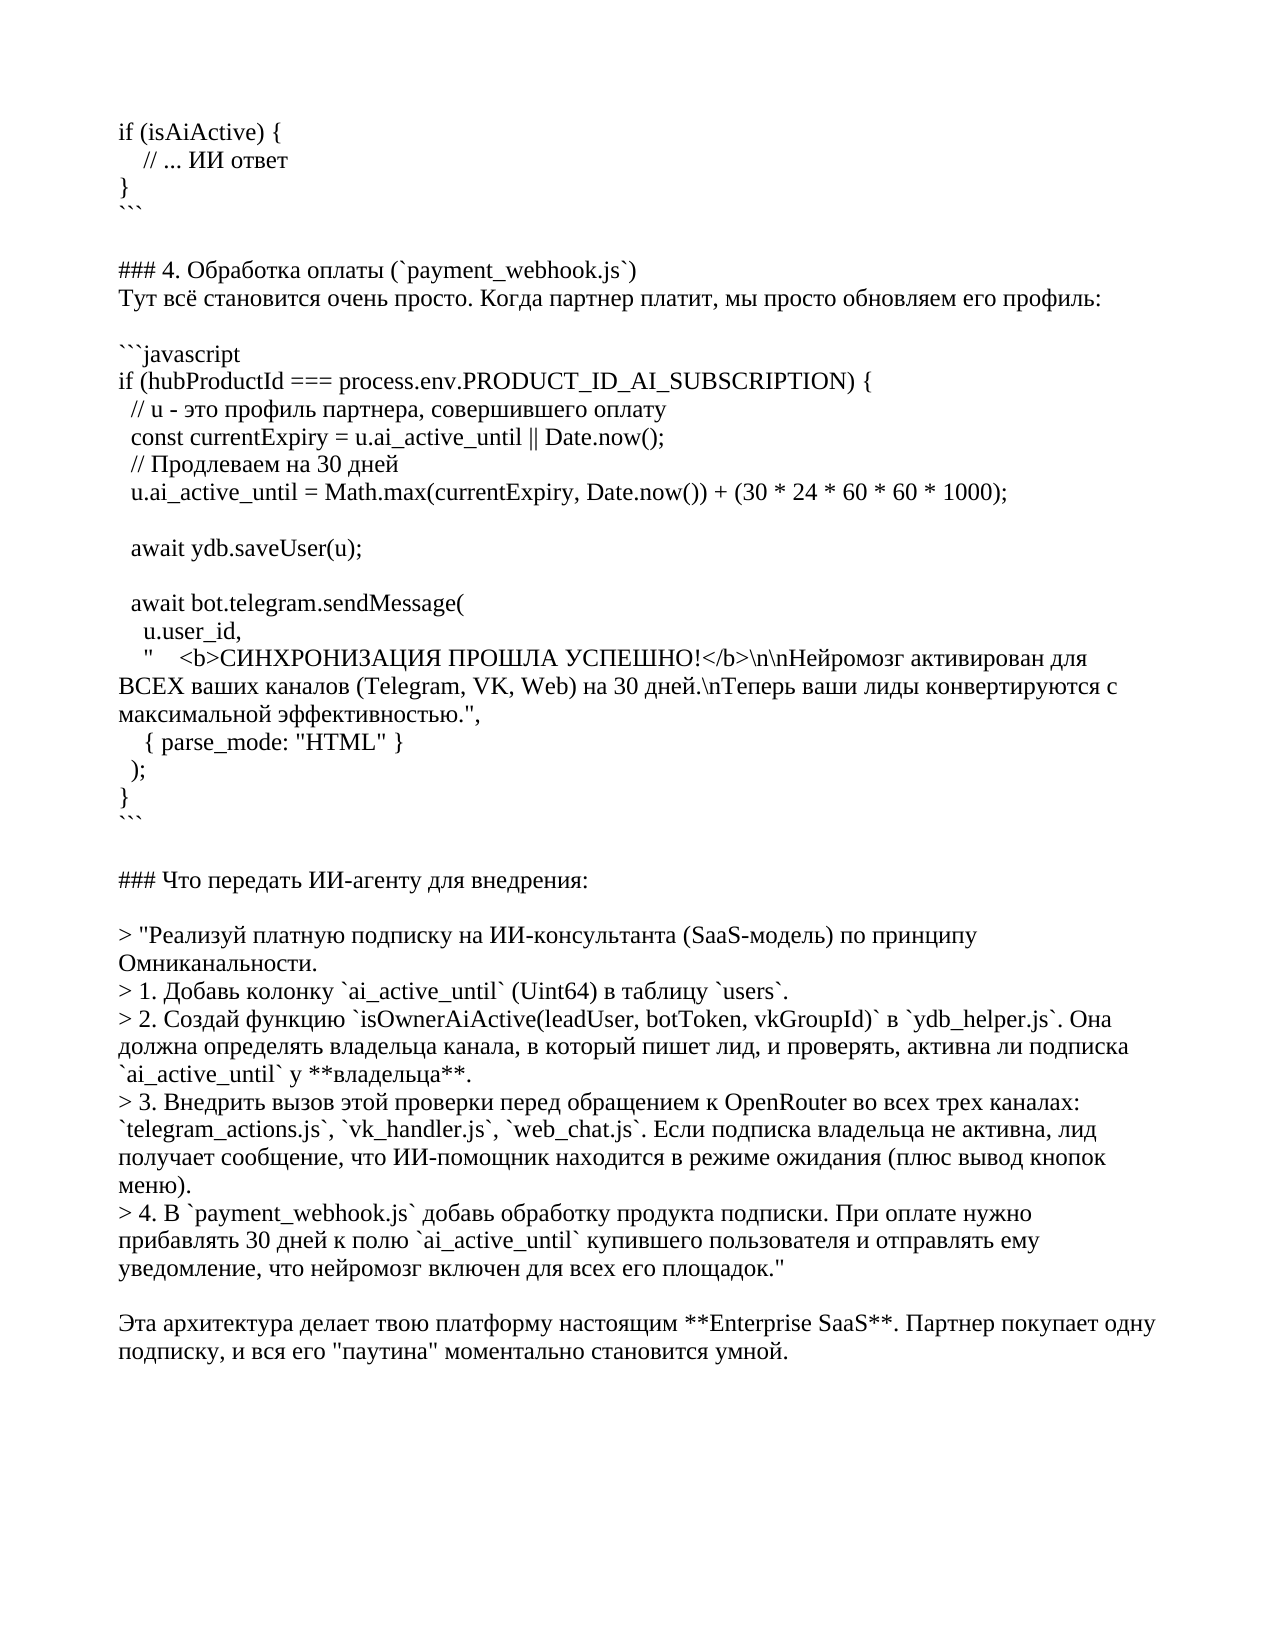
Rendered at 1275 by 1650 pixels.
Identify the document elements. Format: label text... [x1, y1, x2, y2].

text // Продлеваем на 30 дней [118, 451, 1157, 478]
text ### 4. Обработка оплаты (`payment_webhook.js`) [118, 257, 1157, 284]
text if (isAiActive) { [118, 118, 1157, 146]
text ### Что передать ИИ-агенту для внедрения: [118, 866, 1157, 894]
text } [118, 783, 1157, 811]
text if (hubProductId === process.env.PRODUCT_ID_AI_SUBSCRIPTION) { [118, 367, 1157, 395]
text > 2. Создай функцию `isOwnerAiActive(leadUser, botToken, vkGroupId)` в `ydb_helper.js`. Она должна определять владельца канала, в который пишет лид, и проверять, активна ли подписка `ai_active_until` у **владельца**. [118, 1005, 1157, 1088]
text ``` [118, 811, 1157, 838]
text Тут всё становится очень просто. Когда партнер платит, мы просто обновляем его профиль: [118, 284, 1157, 312]
text await ydb.saveUser(u); [118, 534, 1157, 561]
text u.user_id, [118, 617, 1157, 644]
text > 1. Добавь колонку `ai_active_until` (Uint64) в таблицу `users`. [118, 977, 1157, 1005]
text // ... ИИ ответ [118, 146, 1157, 173]
text Эта архитектура делает твою платформу настоящим **Enterprise SaaS**. Партнер покупает одну подписку, и вся его "паутина" моментально становится умной. [118, 1309, 1157, 1365]
text await bot.telegram.sendMessage( [118, 589, 1157, 617]
text > 3. Внедрить вызов этой проверки перед обращением к OpenRouter во всех трех каналах: `telegram_actions.js`, `vk_handler.js`, `web_chat.js`. Если подписка владельца не активна, лид получает сообщение, что ИИ-помощник находится в режиме ожидания (плюс вывод кнопок меню). [118, 1088, 1157, 1199]
text u.ai_active_until = Math.max(currentExpiry, Date.now()) + (30 * 24 * 60 * 60 * 1000); [118, 478, 1157, 506]
text ```javascript [118, 340, 1157, 367]
text ); [118, 755, 1157, 783]
text > 4. В `payment_webhook.js` добавь обработку продукта подписки. При оплате нужно прибавлять 30 дней к полю `ai_active_until` купившего пользователя и отправлять ему уведомление, что нейромозг включен для всех его площадок." [118, 1199, 1157, 1282]
text { parse_mode: "HTML" } [118, 728, 1157, 755]
text "🚀 <b>СИНХРОНИЗАЦИЯ ПРОШЛА УСПЕШНО!</b>\n\nНейромозг активирован для ВСЕХ ваших каналов (Telegram, VK, Web) на 30 дней.\nТеперь ваши лиды конвертируются с максимальной эффективностью.", [118, 644, 1157, 728]
text > "Реализуй платную подписку на ИИ-консультанта (SaaS-модель) по принципу Омниканальности. [118, 922, 1157, 977]
text } [118, 173, 1157, 201]
text const currentExpiry = u.ai_active_until || Date.now(); [118, 423, 1157, 451]
text // u - это профиль партнера, совершившего оплату [118, 395, 1157, 423]
text ``` [118, 201, 1157, 229]
